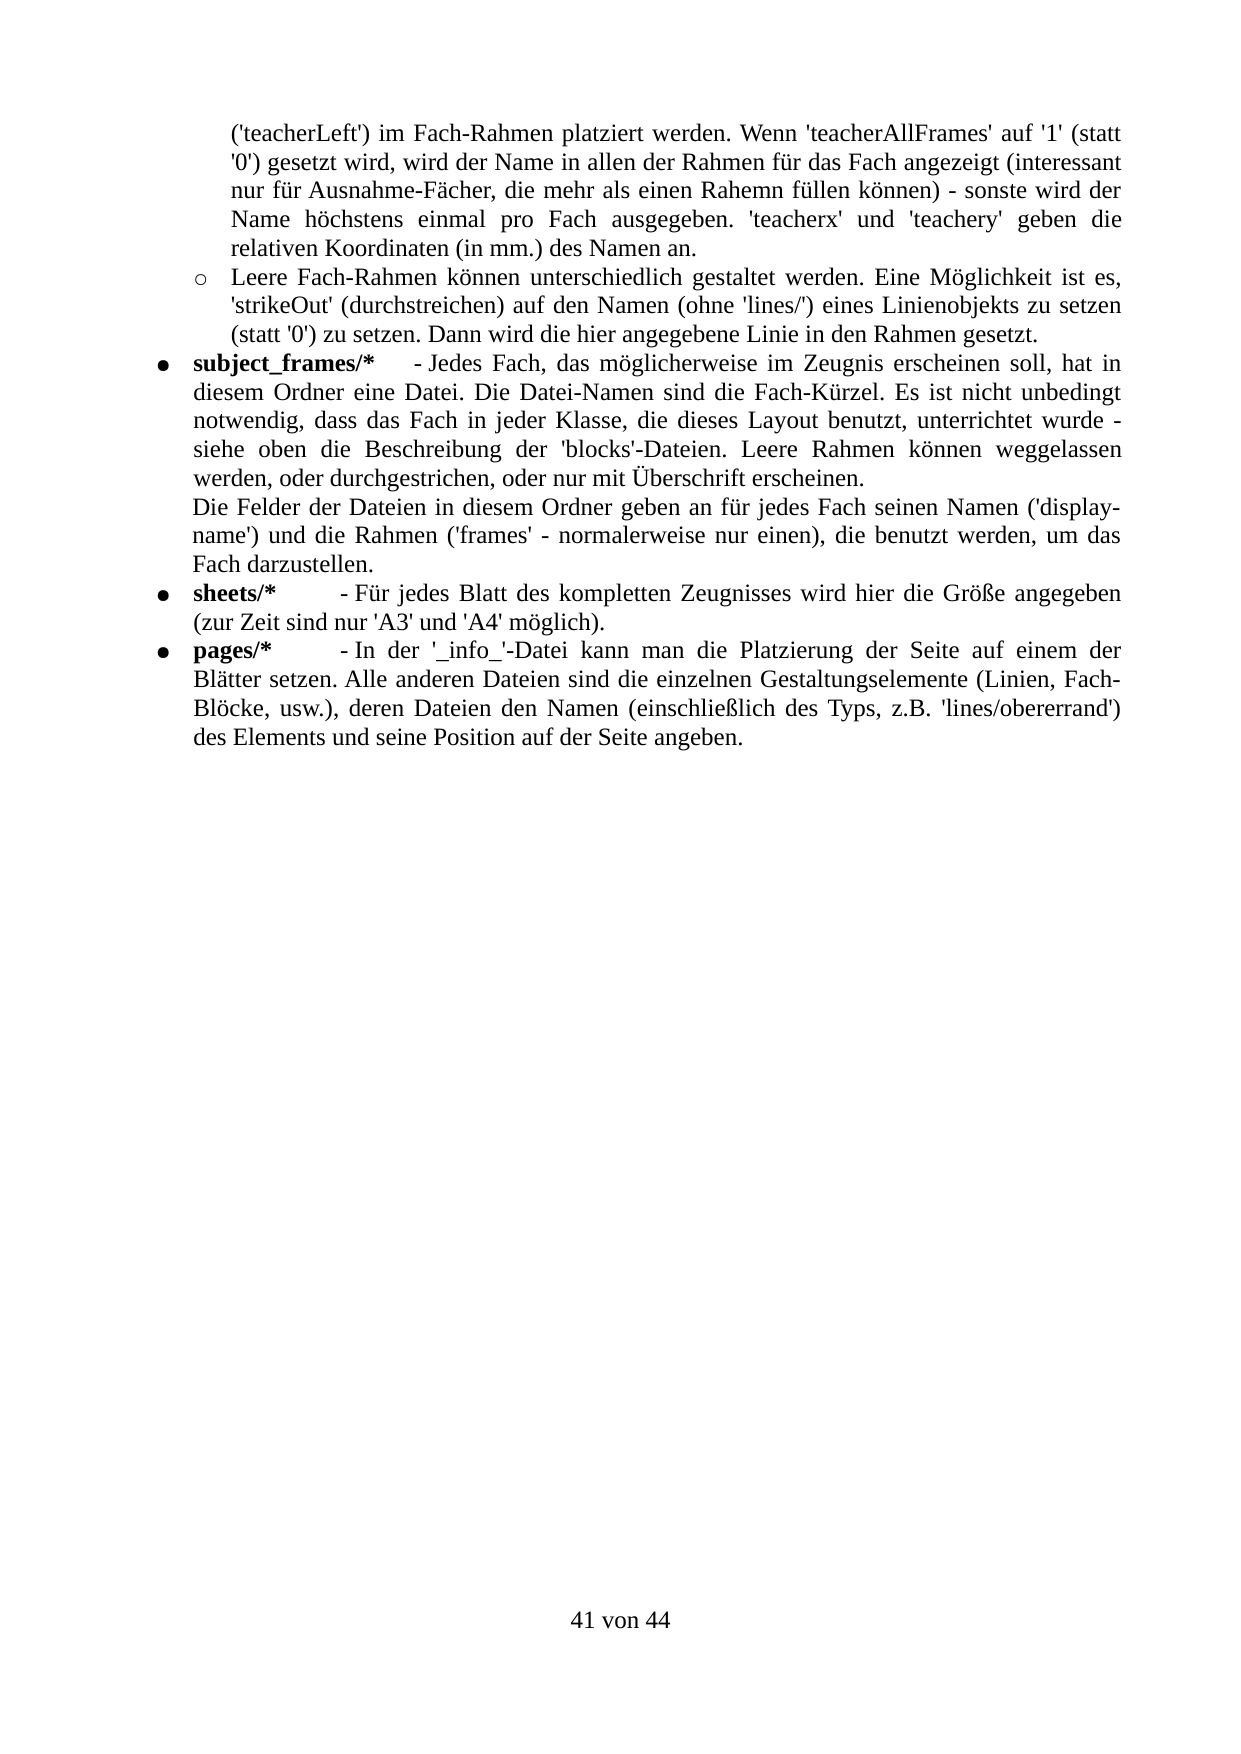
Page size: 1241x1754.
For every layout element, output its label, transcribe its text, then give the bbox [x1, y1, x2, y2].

text Die Felder der Dateien in diesem Ordner geben an für jedes Fach seinen Namen ('display-name') und die Rahmen ('frames' - normalerweise nur einen), die benutzt werden, um das Fach darzustellen. [192, 492, 1122, 578]
list pages/* - In der '_info_'-Datei kann man die Platzierung der Seite auf einem der Blätter setzen. Alle anderen Dateien sind die einzelnen Gestaltungselemente (Linien, Fach-Blöcke, usw.), deren Dateien den Namen (einschließlich des Typs, z.B. 'lines/obererrand') des Elements und seine Position auf der Seite angeben. [156, 636, 1122, 751]
list Leere Fach-Rahmen können unterschiedlich gestaltet werden. Eine Möglichkeit ist es, 'strikeOut' (durchstreichen) auf den Namen (ohne 'lines/') eines Linienobjekts zu setzen (statt '0') zu setzen. Dann wird die hier angegebene Linie in den Rahmen gesetzt. [193, 262, 1122, 348]
list sheets/* - Für jedes Blatt des kompletten Zeugnisses wird hier die Größe angegeben (zur Zeit sind nur 'A3' und 'A4' möglich). [156, 578, 1122, 636]
list subject_frames/* - Jedes Fach, das möglicherweise im Zeugnis erscheinen soll, hat in diesem Ordner eine Datei. Die Datei-Namen sind die Fach-Kürzel. Es ist nicht unbedingt notwendig, dass das Fach in jeder Klasse, die dieses Layout benutzt, unterrichtet wurde - siehe oben die Beschreibung der 'blocks'-Dateien. Leere Rahmen können weggelassen werden, oder durchgestrichen, oder nur mit Überschrift erscheinen. [156, 348, 1122, 492]
list ('teacherLeft') im Fach-Rahmen platziert werden. Wenn 'teacherAllFrames' auf '1' (statt '0') gesetzt wird, wird der Name in allen der Rahmen für das Fach angezeigt (interessant nur für Ausnahme-Fächer, die mehr als einen Rahemn füllen können) - sonste wird der Name höchstens einmal pro Fach ausgegeben. 'teacherx' und 'teachery' geben die relativen Koordinaten (in mm.) des Namen an. [193, 118, 1122, 262]
